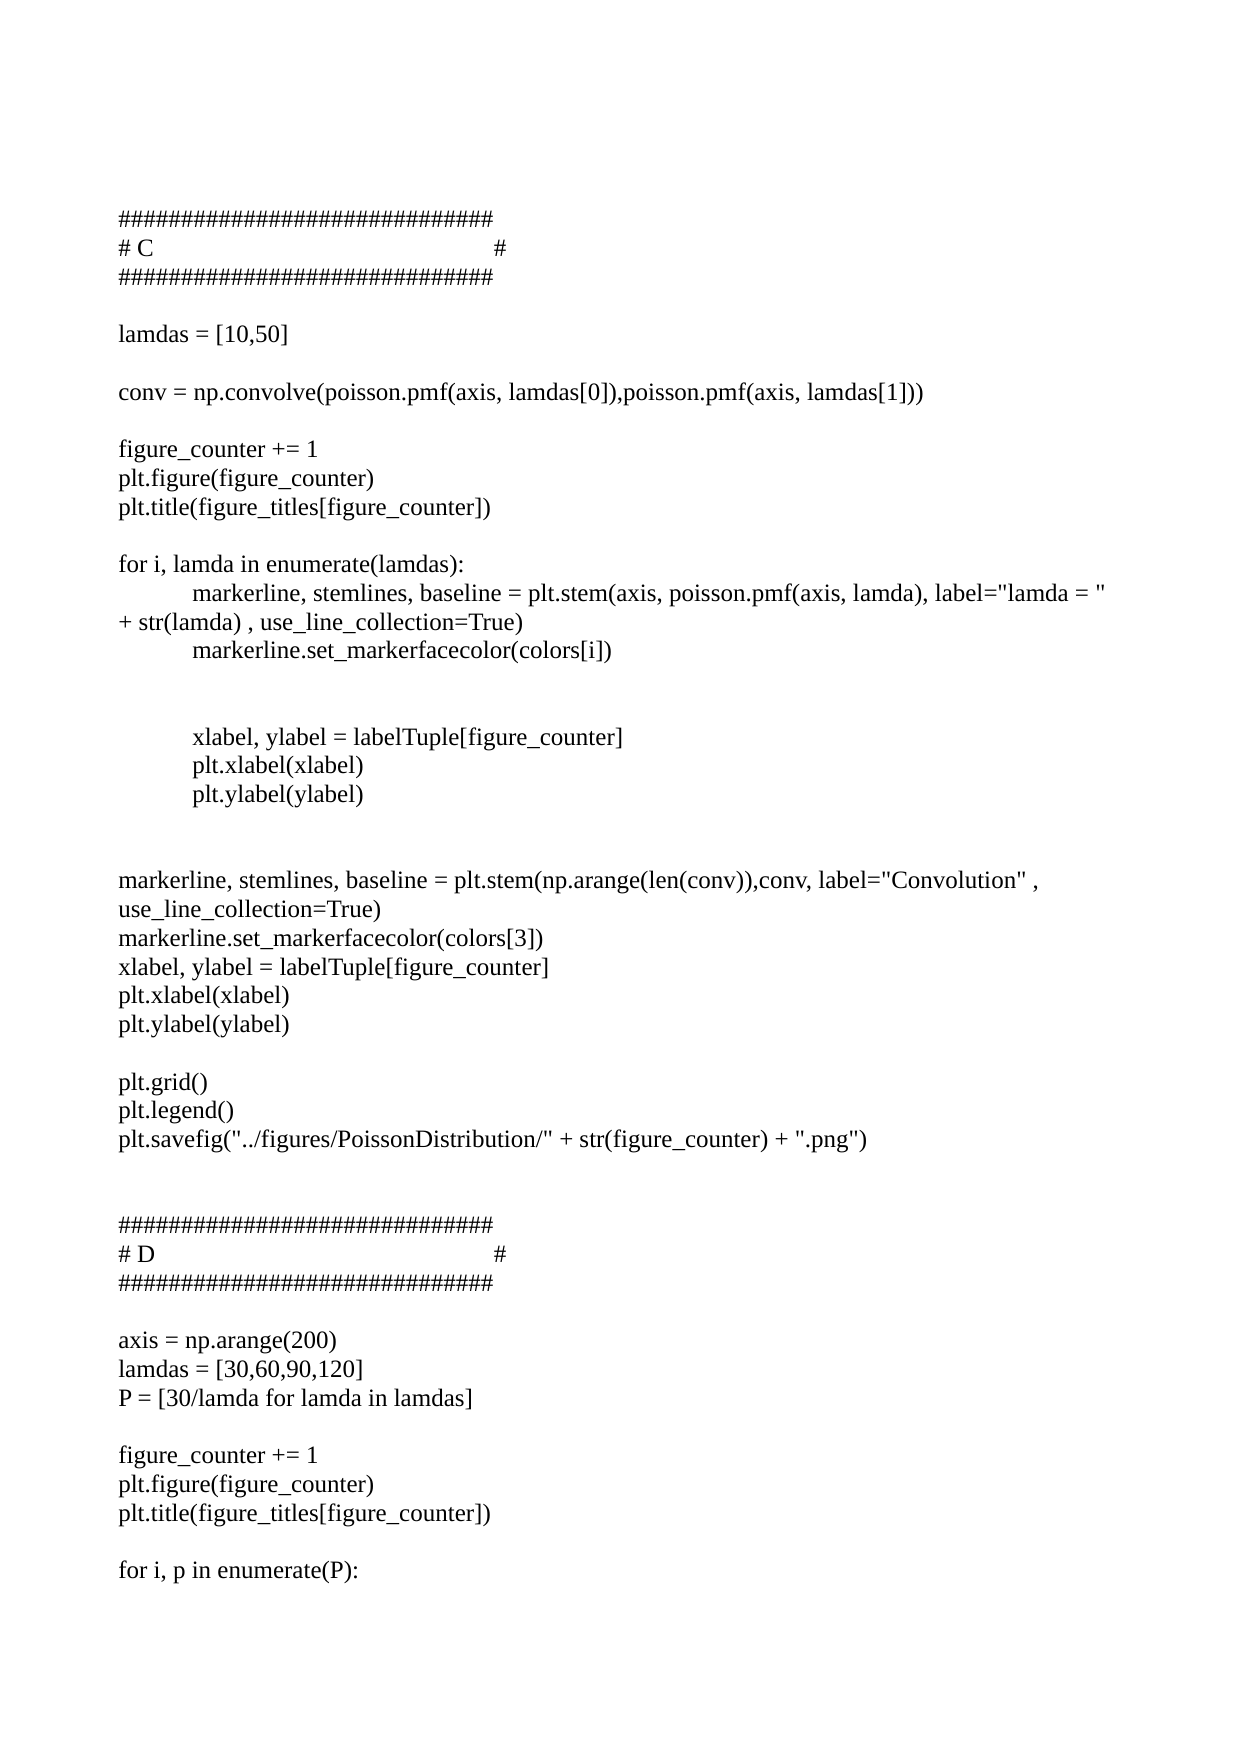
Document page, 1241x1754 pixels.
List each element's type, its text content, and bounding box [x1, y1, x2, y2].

text plt.figure(figure_counter) [118, 463, 1122, 492]
text figure_counter += 1 [118, 434, 1122, 463]
text plt.figure(figure_counter) [118, 1469, 1122, 1498]
text for i, p in enumerate(P): [118, 1556, 1122, 1584]
text lamdas = [30,60,90,120] [118, 1354, 1122, 1383]
text # C # [118, 233, 1122, 262]
text plt.grid() [118, 1067, 1122, 1096]
text P = [30/lamda for lamda in lamdas] [118, 1383, 1122, 1412]
text axis = np.arange(200) [118, 1326, 1122, 1354]
text for i, lamda in enumerate(lamdas): [118, 549, 1122, 578]
text markerline, stemlines, baseline = plt.stem(axis, poisson.pmf(axis, lamda), label="lamda = " + str(lamda) , use_line_collection=True) [118, 578, 1122, 636]
text plt.xlabel(xlabel) [118, 981, 1122, 1009]
text plt.legend() [118, 1096, 1122, 1124]
text plt.ylabel(ylabel) [118, 779, 1122, 808]
text markerline.set_markerfacecolor(colors[3]) [118, 923, 1122, 952]
text lamdas = [10,50] [118, 319, 1122, 348]
text plt.ylabel(ylabel) [118, 1009, 1122, 1038]
text xlabel, ylabel = labelTuple[figure_counter] [118, 952, 1122, 981]
text xlabel, ylabel = labelTuple[figure_counter] [118, 722, 1122, 751]
text markerline, stemlines, baseline = plt.stem(np.arange(len(conv)),conv, label="Convolution" , use_line_collection=True) [118, 866, 1122, 923]
text plt.xlabel(xlabel) [118, 751, 1122, 779]
text ############################## [118, 1268, 1122, 1297]
text plt.title(figure_titles[figure_counter]) [118, 492, 1122, 521]
text figure_counter += 1 [118, 1441, 1122, 1469]
text markerline.set_markerfacecolor(colors[i]) [118, 636, 1122, 664]
text plt.title(figure_titles[figure_counter]) [118, 1498, 1122, 1527]
text # D # [118, 1239, 1122, 1268]
text ############################## [118, 204, 1122, 233]
text conv = np.convolve(poisson.pmf(axis, lamdas[0]),poisson.pmf(axis, lamdas[1])) [118, 377, 1122, 406]
text plt.savefig("../figures/PoissonDistribution/" + str(figure_counter) + ".png") [118, 1124, 1122, 1153]
text ############################## [118, 1211, 1122, 1239]
text ############################## [118, 262, 1122, 291]
